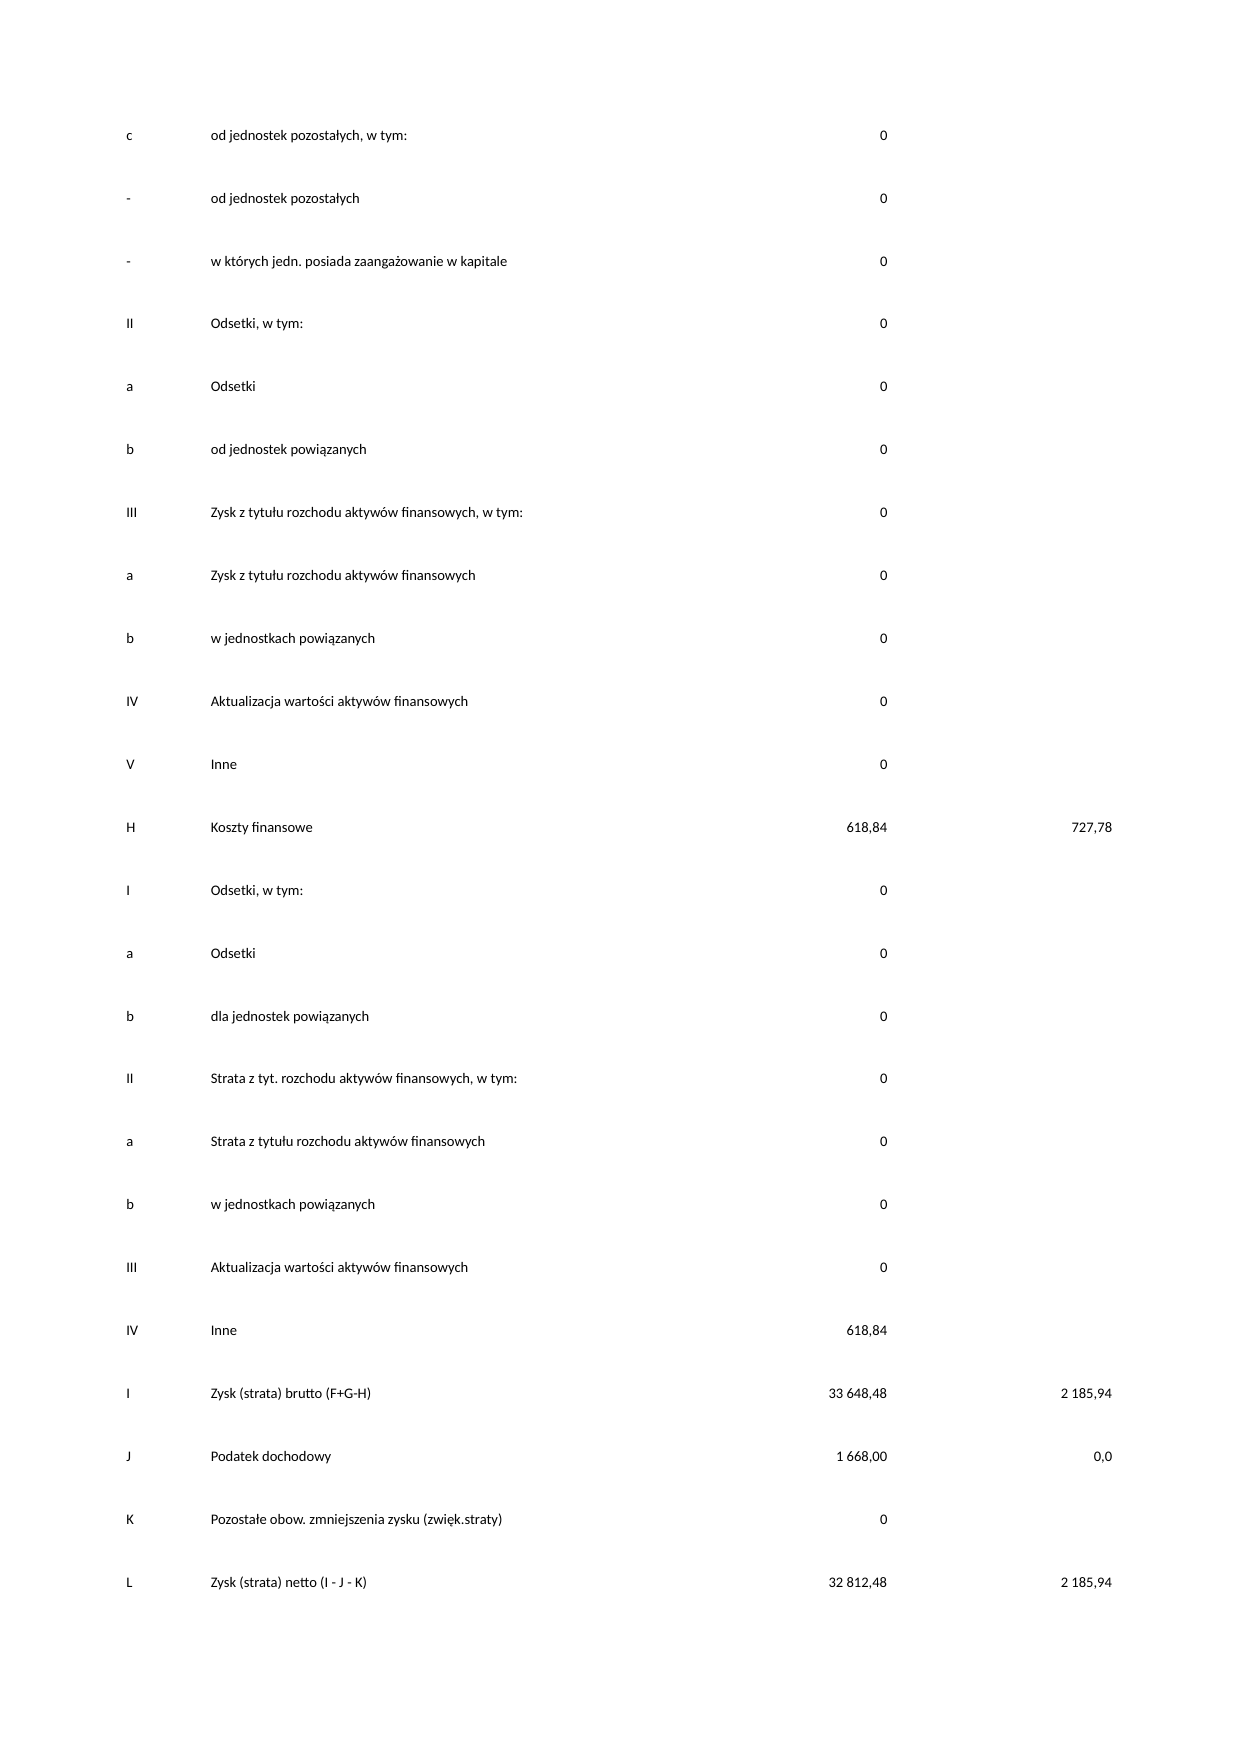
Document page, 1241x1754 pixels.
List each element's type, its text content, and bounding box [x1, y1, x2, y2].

table_cell III [118, 496, 203, 558]
table_cell 727,78 [895, 810, 1120, 873]
table_cell 0 [670, 684, 895, 747]
table_cell b [118, 433, 203, 496]
table_cell [895, 1502, 1120, 1565]
table_cell 33 648,48 [670, 1376, 895, 1439]
table_cell K [118, 1502, 203, 1565]
table_cell dla jednostek powiązanych [203, 999, 670, 1062]
table_cell 0 [670, 999, 895, 1062]
table_cell Aktualizacja wartości aktywów finansowych [203, 1251, 670, 1313]
table_cell Inne [203, 1314, 670, 1376]
table_cell 0 [670, 1125, 895, 1188]
table_cell Podatek dochodowy [203, 1439, 670, 1502]
table_cell [895, 370, 1120, 433]
table_cell Zysk z tytułu rozchodu aktywów finansowych [203, 559, 670, 621]
table_cell Pozostałe obow. zmniejszenia zysku (zwięk.straty) [203, 1502, 670, 1565]
table_cell [895, 559, 1120, 621]
table_cell Inne [203, 747, 670, 810]
table_cell b [118, 621, 203, 684]
table_cell [895, 244, 1120, 307]
table_cell 0 [670, 433, 895, 496]
table_cell 0 [670, 370, 895, 433]
table_cell J [118, 1439, 203, 1502]
table_cell a [118, 559, 203, 621]
table_cell b [118, 1188, 203, 1251]
table_cell [895, 181, 1120, 244]
table_cell 0 [670, 244, 895, 307]
table_cell [895, 118, 1120, 181]
table_cell Aktualizacja wartości aktywów finansowych [203, 684, 670, 747]
table_cell 0 [670, 747, 895, 810]
table_cell od jednostek powiązanych [203, 433, 670, 496]
table_cell 0 [670, 307, 895, 370]
table_cell 32 812,48 [670, 1565, 895, 1628]
table_cell od jednostek pozostałych, w tym: [203, 118, 670, 181]
table_cell 0 [670, 1188, 895, 1251]
table_cell [895, 1314, 1120, 1376]
table_cell [895, 873, 1120, 936]
table_cell Strata z tytułu rozchodu aktywów finansowych [203, 1125, 670, 1188]
table_cell 0 [670, 118, 895, 181]
table_cell [895, 1062, 1120, 1125]
table_cell 0 [670, 496, 895, 558]
table_cell V [118, 747, 203, 810]
table_cell [895, 433, 1120, 496]
table_cell [895, 307, 1120, 370]
table_cell 2 185,94 [895, 1565, 1120, 1628]
table_cell 1 668,00 [670, 1439, 895, 1502]
table_cell 0 [670, 559, 895, 621]
table_cell [895, 999, 1120, 1062]
table_cell c [118, 118, 203, 181]
table_cell 0 [670, 621, 895, 684]
table_cell 0,0 [895, 1439, 1120, 1502]
table_cell [895, 936, 1120, 999]
table_cell b [118, 999, 203, 1062]
table_cell 618,84 [670, 810, 895, 873]
table_cell IV [118, 1314, 203, 1376]
table_cell 0 [670, 181, 895, 244]
table_cell Zysk z tytułu rozchodu aktywów finansowych, w tym: [203, 496, 670, 558]
table_cell 0 [670, 1502, 895, 1565]
table_cell od jednostek pozostałych [203, 181, 670, 244]
table_cell a [118, 1125, 203, 1188]
table_cell I [118, 873, 203, 936]
table_cell w jednostkach powiązanych [203, 621, 670, 684]
table_cell II [118, 1062, 203, 1125]
table_cell 2 185,94 [895, 1376, 1120, 1439]
table_cell III [118, 1251, 203, 1313]
table_cell Koszty finansowe [203, 810, 670, 873]
table_cell [895, 1125, 1120, 1188]
table_cell a [118, 936, 203, 999]
table_cell Zysk (strata) brutto (F+G-H) [203, 1376, 670, 1439]
table_cell - [118, 244, 203, 307]
table_cell [895, 1251, 1120, 1313]
table_cell Odsetki [203, 370, 670, 433]
table_cell Odsetki, w tym: [203, 873, 670, 936]
table_cell - [118, 181, 203, 244]
table_cell 0 [670, 1251, 895, 1313]
table_cell [895, 1188, 1120, 1251]
table_cell 0 [670, 936, 895, 999]
table_cell Odsetki [203, 936, 670, 999]
table_cell 0 [670, 873, 895, 936]
table_cell [895, 496, 1120, 558]
table_cell [895, 747, 1120, 810]
table_cell [895, 621, 1120, 684]
table_cell IV [118, 684, 203, 747]
table_cell II [118, 307, 203, 370]
table_cell 618,84 [670, 1314, 895, 1376]
table_cell I [118, 1376, 203, 1439]
table_cell [895, 684, 1120, 747]
table_cell 0 [670, 1062, 895, 1125]
table_cell a [118, 370, 203, 433]
table_cell w których jedn. posiada zaangażowanie w kapitale [203, 244, 670, 307]
table_cell H [118, 810, 203, 873]
table_cell L [118, 1565, 203, 1628]
table_cell Zysk (strata) netto (I - J - K) [203, 1565, 670, 1628]
table_cell w jednostkach powiązanych [203, 1188, 670, 1251]
table_cell Odsetki, w tym: [203, 307, 670, 370]
table_cell Strata z tyt. rozchodu aktywów finansowych, w tym: [203, 1062, 670, 1125]
